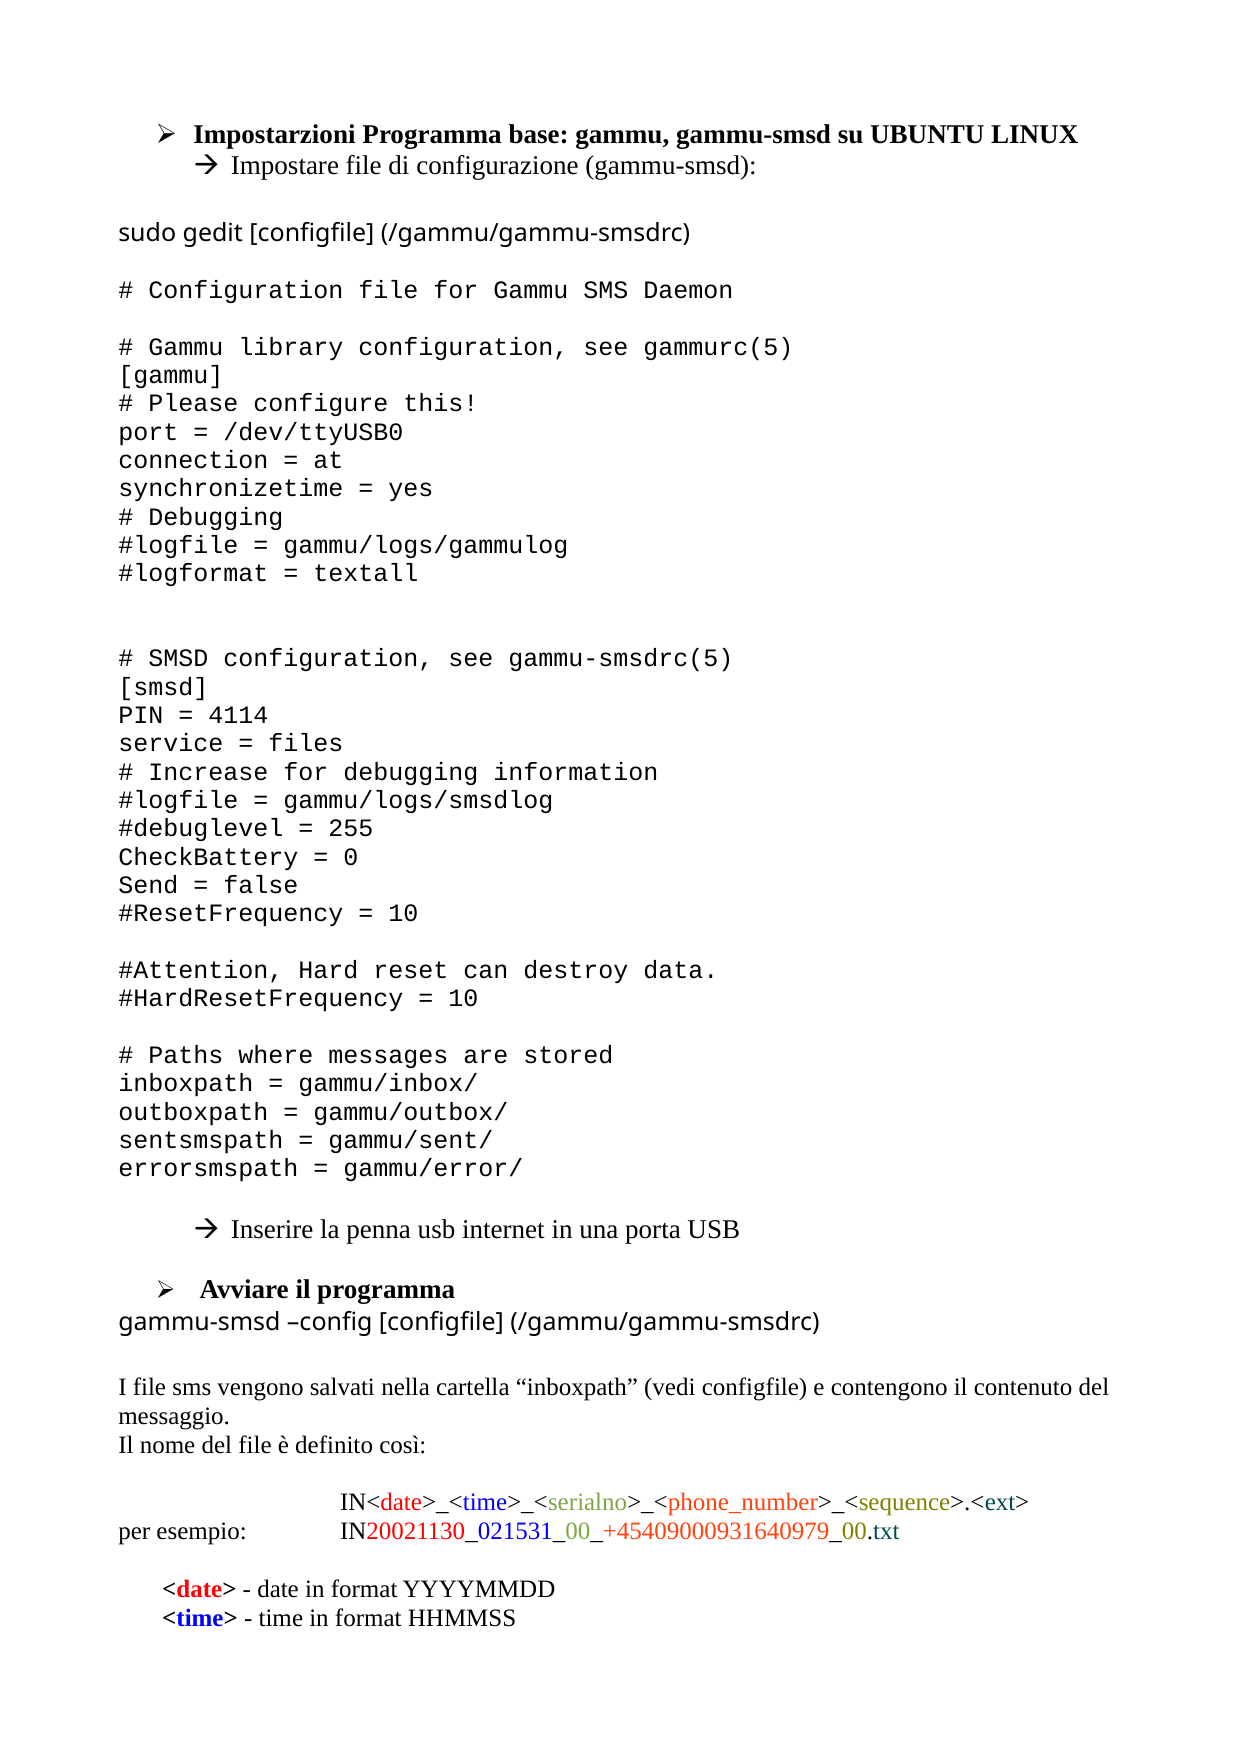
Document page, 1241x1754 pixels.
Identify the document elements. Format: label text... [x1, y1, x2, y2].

text # Debugging [118, 504, 1122, 532]
text #HardResetFrequency = 10 [118, 986, 1122, 1014]
text #Attention, Hard reset can destroy data. [118, 957, 1122, 986]
text #debuglevel = 255 [118, 816, 1122, 844]
list Impostare file di configurazione (gammu-smsd): [193, 149, 1122, 181]
text <time> - time in format HHMMSS [118, 1603, 1122, 1632]
text outboxpath = gammu/outbox/ [118, 1099, 1122, 1127]
text # Configuration file for Gammu SMS Daemon [118, 277, 1122, 306]
text gammu-smsd –config [configfile] (/gammu/gammu-smsdrc) [118, 1304, 1122, 1338]
text sudo gedit [configfile] (/gammu/gammu-smsdrc) [118, 215, 1122, 249]
text inboxpath = gammu/inbox/ [118, 1071, 1122, 1099]
text #logfile = gammu/logs/smsdlog [118, 787, 1122, 816]
text <date> - date in format YYYYMMDD [118, 1574, 1122, 1603]
text Il nome del file è definito così: [118, 1430, 1122, 1458]
text CheckBattery = 0 [118, 844, 1122, 872]
text PIN = 4114 [118, 702, 1122, 731]
list Inserire la penna usb internet in una porta USB [193, 1213, 1122, 1244]
text per esempio: IN20021130_021531_00_+45409000931640979_00.txt [118, 1516, 1122, 1545]
text #logformat = textall [118, 561, 1122, 589]
text # Increase for debugging information [118, 759, 1122, 787]
text Send = false [118, 872, 1122, 901]
text service = files [118, 731, 1122, 759]
text [smsd] [118, 674, 1122, 702]
text connection = at [118, 447, 1122, 476]
text # Paths where messages are stored [118, 1042, 1122, 1071]
text synchronizetime = yes [118, 476, 1122, 504]
text # Please configure this! [118, 391, 1122, 419]
text # SMSD configuration, see gammu-smsdrc(5) [118, 646, 1122, 674]
text #ResetFrequency = 10 [118, 901, 1122, 929]
text sentsmspath = gammu/sent/ [118, 1127, 1122, 1156]
list Avviare il programma [156, 1273, 1122, 1304]
text #logfile = gammu/logs/gammulog [118, 532, 1122, 561]
text # Gammu library configuration, see gammurc(5) [118, 334, 1122, 362]
text [gammu] [118, 362, 1122, 391]
text IN<date>_<time>_<serialno>_<phone_number>_<sequence>.<ext> [118, 1487, 1122, 1516]
text port = /dev/ttyUSB0 [118, 419, 1122, 447]
text errorsmspath = gammu/error/ [118, 1156, 1122, 1184]
list Impostarzioni Programma base: gammu, gammu-smsd su UBUNTU LINUX [156, 118, 1122, 149]
text I file sms vengono salvati nella cartella “inboxpath” (vedi configfile) e contengono il contenuto del messaggio. [118, 1372, 1122, 1430]
